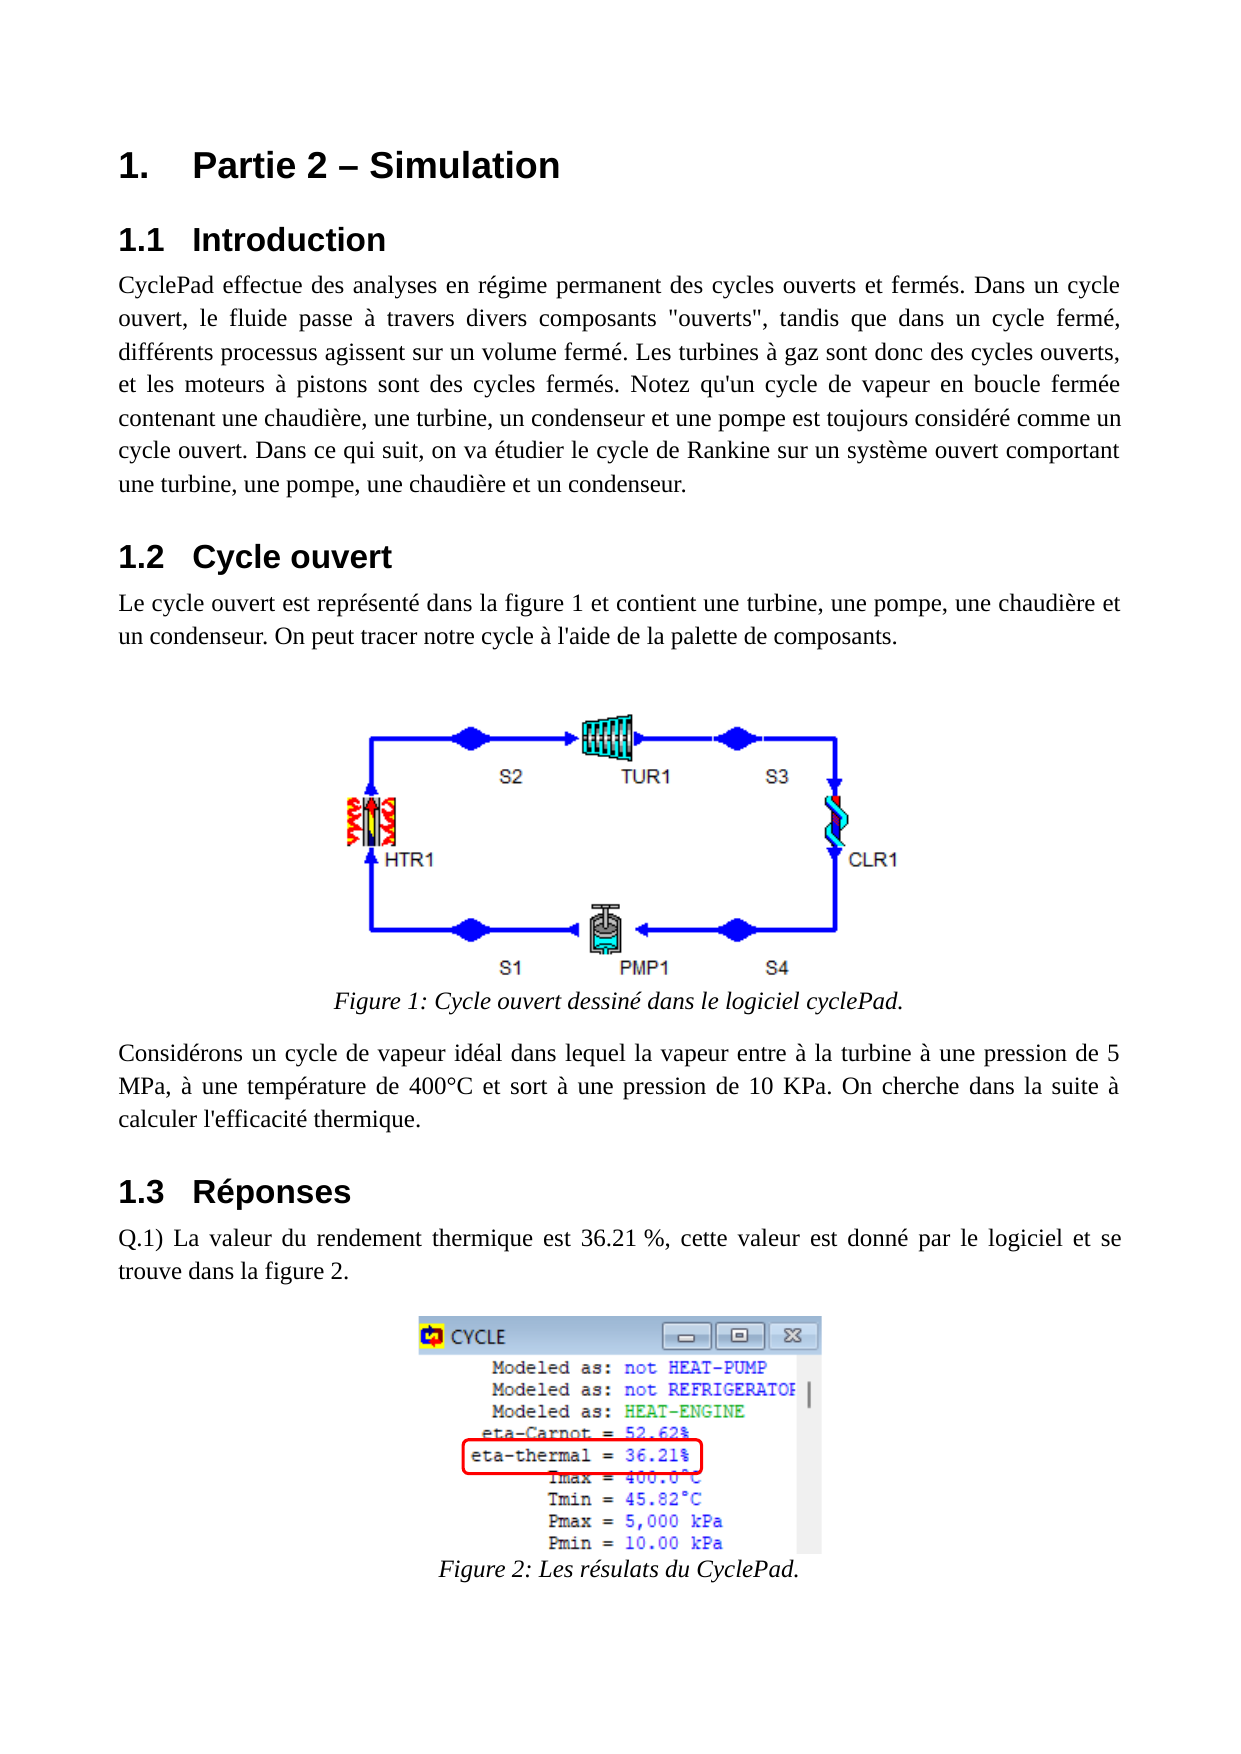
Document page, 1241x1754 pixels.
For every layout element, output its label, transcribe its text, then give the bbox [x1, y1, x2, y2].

picture [324, 700, 916, 986]
picture [418, 1316, 822, 1554]
text Figure 2: Les résulats du CyclePad. [418, 1554, 822, 1583]
subtitle Cycle ouvert [118, 537, 1122, 576]
text [418, 1304, 822, 1316]
subtitle Réponses [118, 1172, 1122, 1211]
text Le cycle ouvert est représenté dans la figure 1 et contient une turbine, une pompe, une chaudière et un condenseur. On peut tracer notre cycle à l'aide de la palette de composants. [118, 588, 1122, 650]
subtitle Partie 2 – Simulation [118, 143, 1122, 186]
text Q.1) La valeur du rendement thermique est 36.21 %, cette valeur est donné par le logiciel et se trouve dans la figure 2. [118, 1223, 1122, 1285]
text Considérons un cycle de vapeur idéal dans lequel la vapeur entre à la turbine à une pression de 5 MPa, à une température de 400°C et sort à une pression de 10 KPa. On cherche dans la suite à calculer l'efficacité thermique. [118, 669, 1122, 1133]
subtitle Introduction [118, 219, 1122, 258]
text CyclePad effectue des analyses en régime permanent des cycles ouverts et fermés. Dans un cycle ouvert, le fluide passe à travers divers composants "ouverts", tandis que dans un cycle fermé, différents processus agissent sur un volume fermé. Les turbines à gaz sont donc des cycles ouverts, et les moteurs à pistons sont des cycles fermés. Notez qu'un cycle de vapeur en boucle fermée contenant une chaudière, une turbine, un condenseur et une pompe est toujours considéré comme un cycle ouvert. Dans ce qui suit, on va étudier le cycle de Rankine sur un système ouvert comportant une turbine, une pompe, une chaudière et un condenseur. [118, 271, 1122, 497]
text Figure 1: Cycle ouvert dessiné dans le logiciel cyclePad. [325, 986, 915, 1015]
